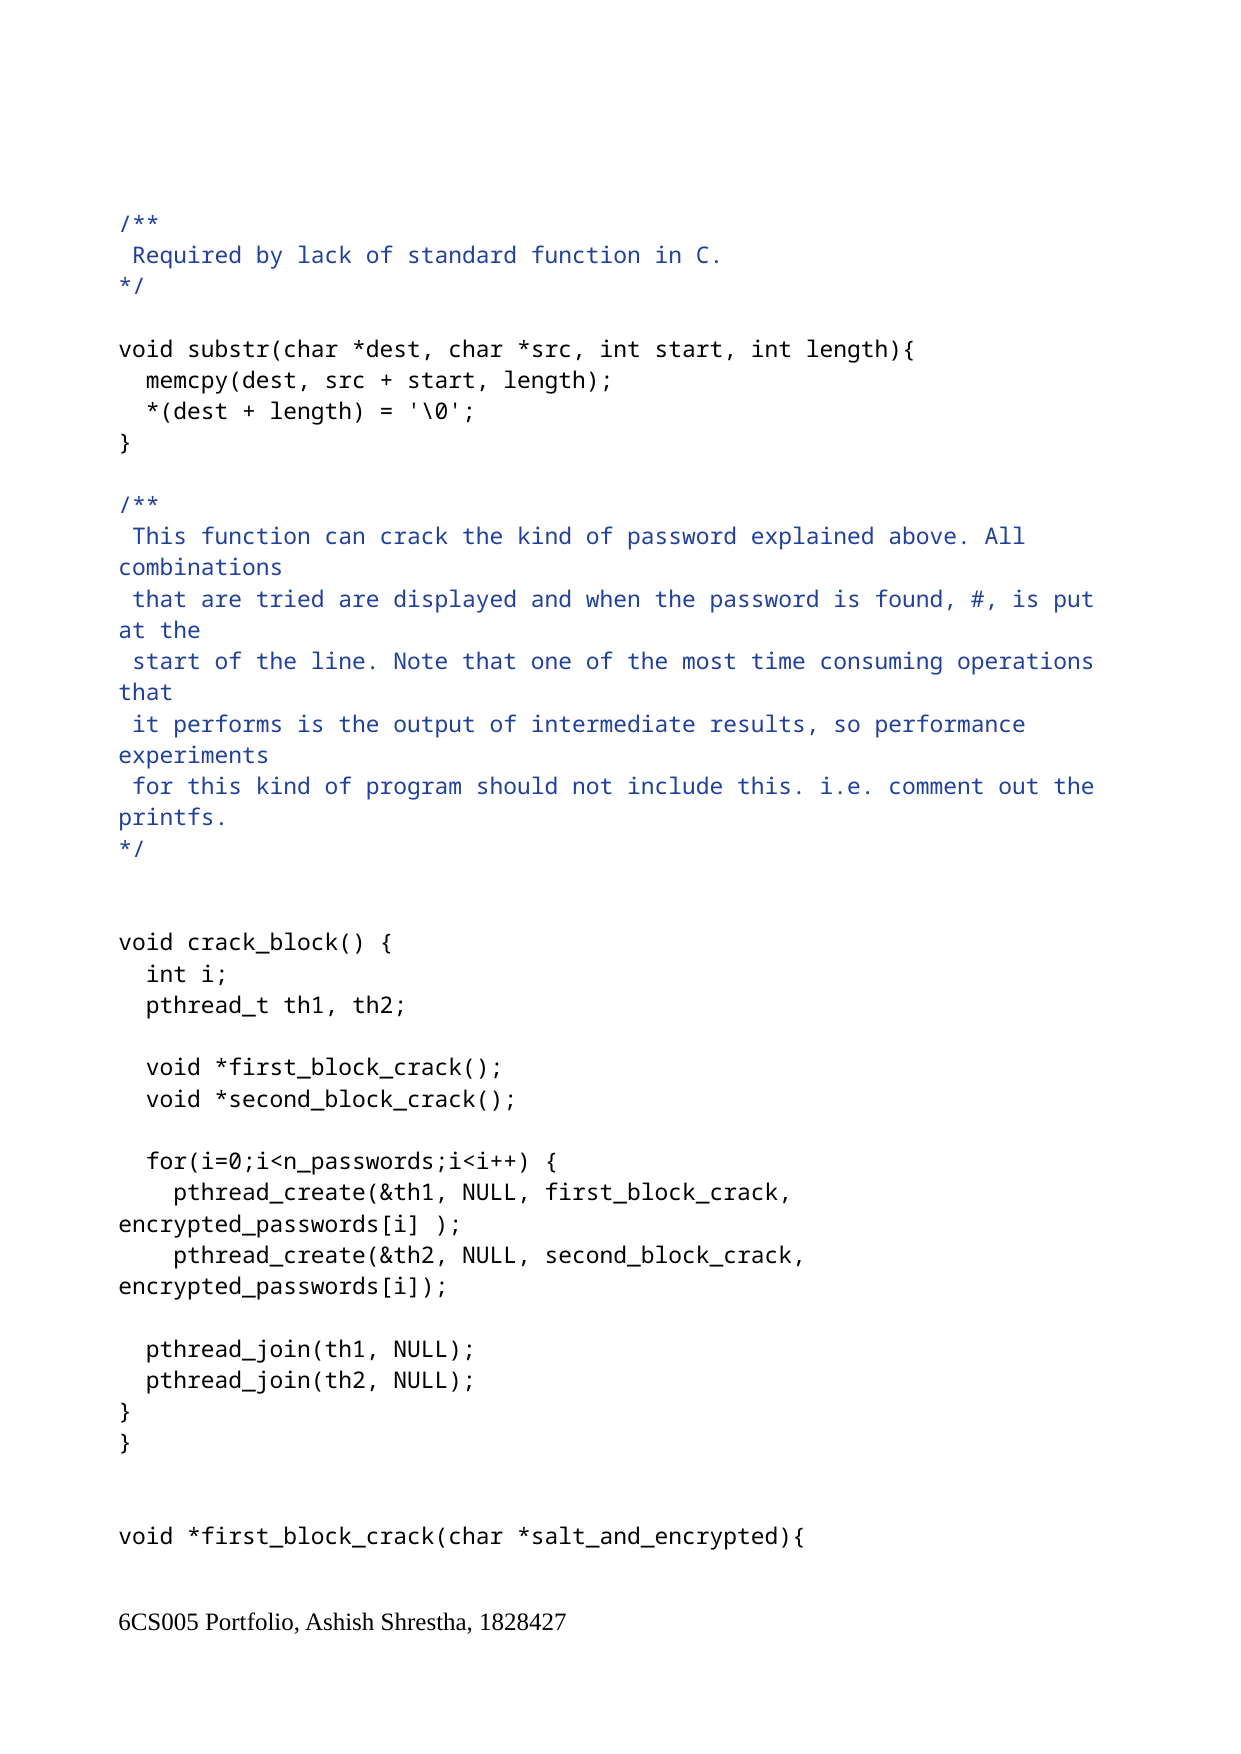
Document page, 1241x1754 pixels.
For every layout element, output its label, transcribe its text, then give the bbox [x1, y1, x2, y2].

text memcpy(dest, src + start, length); [118, 364, 1122, 395]
text pthread_create(&th1, NULL, first_block_crack, encrypted_passwords[i] ); [118, 1176, 1122, 1239]
text experiments [118, 739, 1122, 770]
text void *first_block_crack(); [118, 1051, 1122, 1083]
text combinations [118, 551, 1122, 583]
text } [118, 426, 1122, 458]
text for this kind of program should not include this. i.e. comment out the [118, 770, 1122, 801]
text that [118, 676, 1122, 708]
text *(dest + length) = '\0'; [118, 395, 1122, 426]
text pthread_join(th2, NULL); [118, 1364, 1122, 1395]
text This function can crack the kind of password explained above. All [118, 520, 1122, 551]
text } [118, 1395, 1122, 1426]
text /** [118, 489, 1122, 520]
text */ [118, 833, 1122, 864]
text void *first_block_crack(char *salt_and_encrypted){ [118, 1520, 1122, 1551]
text start of the line. Note that one of the most time consuming operations [118, 645, 1122, 676]
text */ [118, 270, 1122, 301]
text at the [118, 614, 1122, 645]
text it performs is the output of intermediate results, so performance [118, 708, 1122, 739]
text void substr(char *dest, char *src, int start, int length){ [118, 333, 1122, 364]
text that are tried are displayed and when the password is found, #, is put [118, 583, 1122, 614]
text int i; [118, 958, 1122, 989]
text pthread_join(th1, NULL); [118, 1333, 1122, 1364]
text void crack_block() { [118, 926, 1122, 958]
text pthread_create(&th2, NULL, second_block_crack, encrypted_passwords[i]); [118, 1239, 1122, 1301]
text void *second_block_crack(); [118, 1083, 1122, 1114]
text } [118, 1426, 1122, 1458]
text printfs. [118, 801, 1122, 833]
text /** [118, 208, 1122, 239]
text pthread_t th1, th2; [118, 989, 1122, 1020]
text for(i=0;i<n_passwords;i<i++) { [118, 1145, 1122, 1176]
text Required by lack of standard function in C. [118, 239, 1122, 270]
